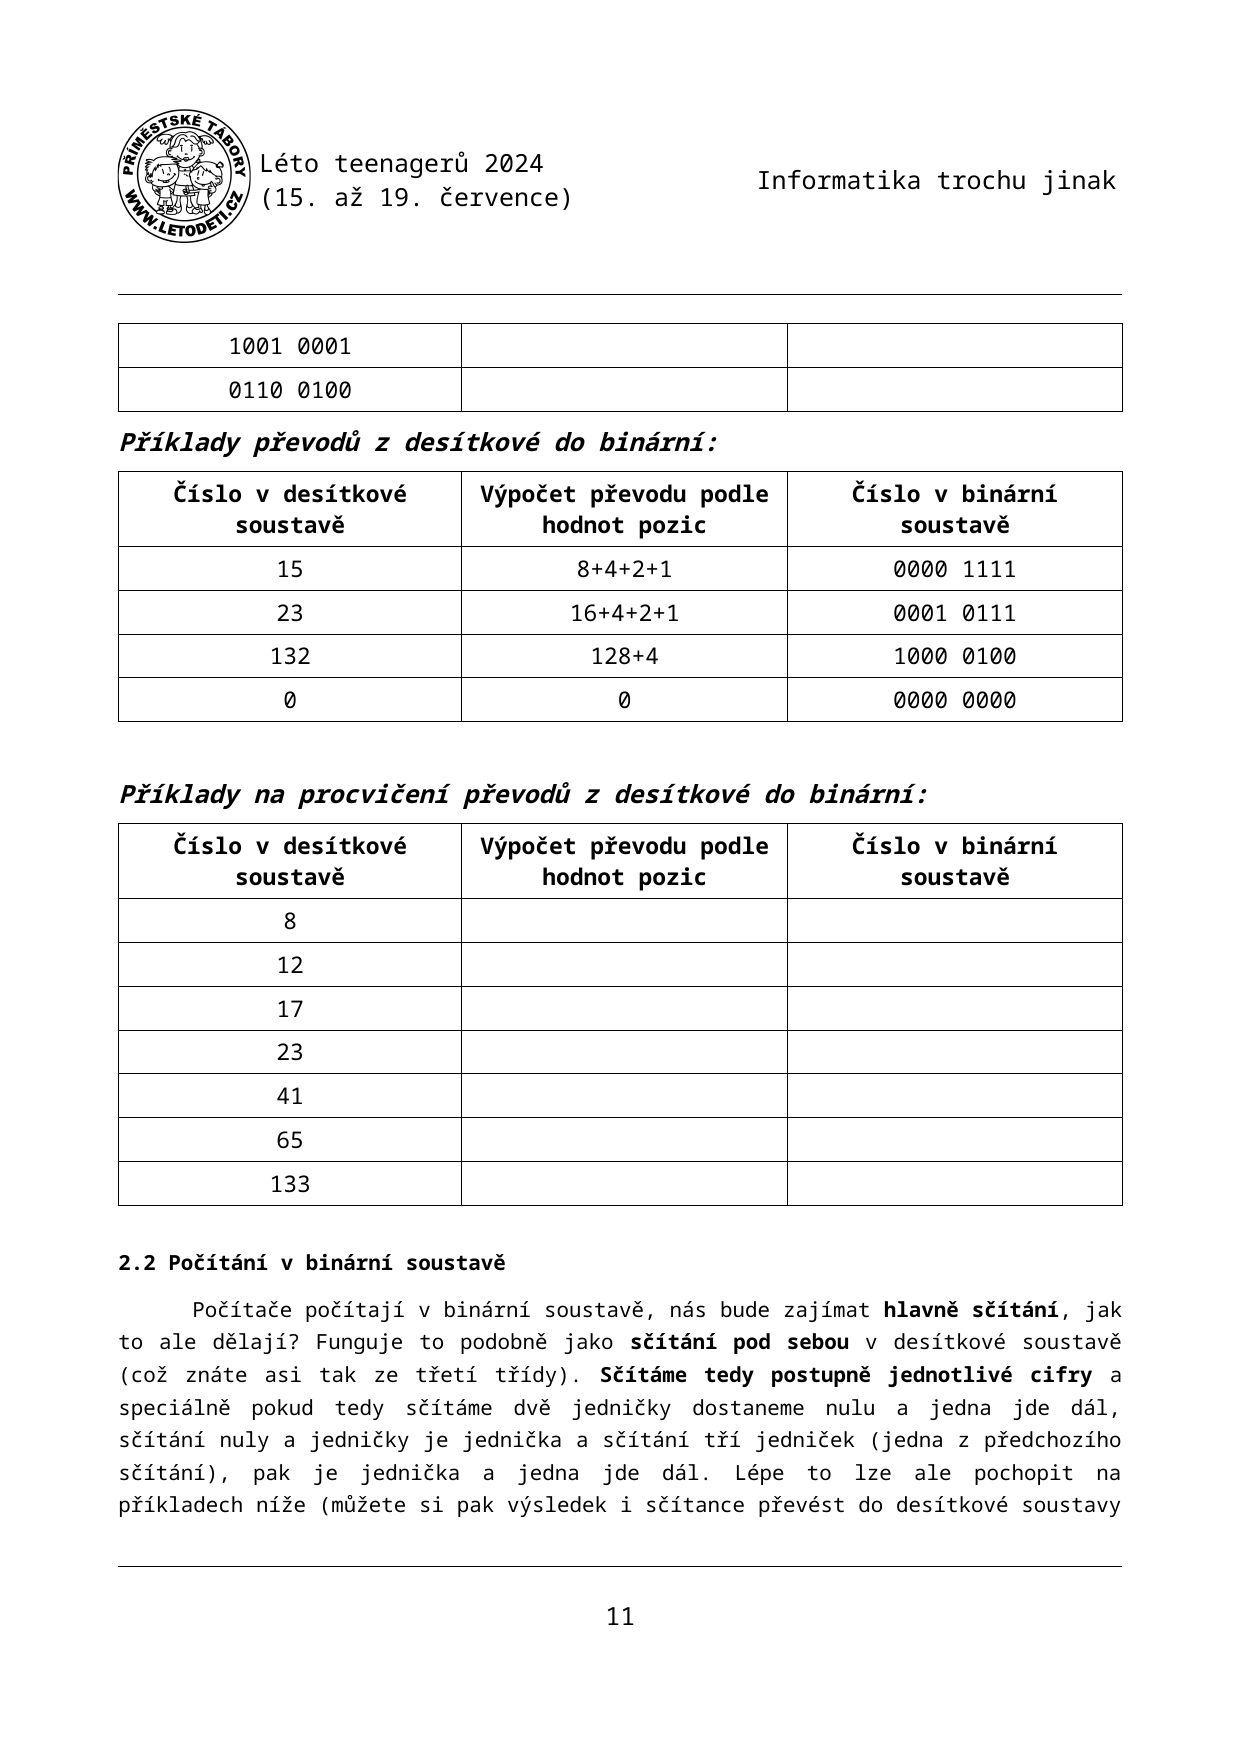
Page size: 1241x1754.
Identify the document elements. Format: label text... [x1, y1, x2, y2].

table_cell 0 [462, 678, 787, 721]
table_header Výpočet převodu podle hodnot pozic [462, 472, 787, 546]
table_header Číslo v desítkové soustavě [119, 472, 461, 546]
table_cell [462, 943, 787, 986]
table_cell [788, 987, 1122, 1029]
text Příklady převodů z desítkové do binární: [118, 424, 1122, 458]
table_cell [462, 1031, 787, 1073]
table_cell 23 [119, 591, 461, 633]
table_cell 133 [119, 1162, 461, 1204]
table_cell 16+4+2+1 [462, 591, 787, 633]
table_cell 0001 0111 [788, 591, 1122, 633]
table_cell [462, 1118, 787, 1161]
picture [117, 107, 251, 243]
table_cell 15 [119, 547, 461, 590]
table_cell 0000 1111 [788, 547, 1122, 590]
table_header Výpočet převodu podle hodnot pozic [462, 824, 787, 898]
table_cell [788, 1074, 1122, 1117]
table_cell 0000 0000 [788, 678, 1122, 721]
table_header Číslo v desítkové soustavě [119, 824, 461, 898]
table_cell [462, 987, 787, 1029]
table_cell 23 [119, 1031, 461, 1073]
table_cell 65 [119, 1118, 461, 1161]
table_cell [788, 899, 1122, 942]
table_cell 41 [119, 1074, 461, 1117]
table_cell [788, 1118, 1122, 1161]
table_cell [788, 1031, 1122, 1073]
table_cell [462, 368, 787, 411]
table_cell 0 [119, 678, 461, 721]
table_cell [462, 899, 787, 942]
table_cell [462, 324, 787, 367]
table_cell 1000 0100 [788, 635, 1122, 677]
table_header Číslo v binární soustavě [788, 472, 1122, 546]
table_header Číslo v binární soustavě [788, 824, 1122, 898]
table_cell 17 [119, 987, 461, 1029]
table_cell 1001 0001 [119, 324, 461, 367]
text Počítače počítají v binární soustavě, nás bude zajímat hlavně sčítání, jak to ale dělají? Funguje to podobně jako sčítání pod sebou v desítkové soustavě (což znáte asi tak ze třetí třídy). Sčítáme tedy postupně jednotlivé cifry a speciálně pokud tedy sčítáme dvě jedničky dostaneme nulu a jedna jde dál, sčítání nuly a jedničky je jednička a sčítání tří jedniček (jedna z předchozího sčítání), pak je jednička a jedna jde dál. Lépe to lze ale pochopit na příkladech níže (můžete si pak výsledek i sčítance převést do desítkové soustavy [118, 1295, 1122, 1519]
table_cell 8 [119, 899, 461, 942]
table_cell [788, 368, 1122, 411]
text 2.2 Počítání v binární soustavě [118, 1248, 1122, 1276]
text Příklady na procvičení převodů z desítkové do binární: [118, 777, 1122, 811]
table_cell [462, 1162, 787, 1204]
table_cell [788, 324, 1122, 367]
table_cell [788, 1162, 1122, 1204]
table_cell 132 [119, 635, 461, 677]
table_cell 128+4 [462, 635, 787, 677]
table_cell [462, 1074, 787, 1117]
table_cell 12 [119, 943, 461, 986]
table_cell [788, 943, 1122, 986]
table_cell 8+4+2+1 [462, 547, 787, 590]
table_cell 0110 0100 [119, 368, 461, 411]
